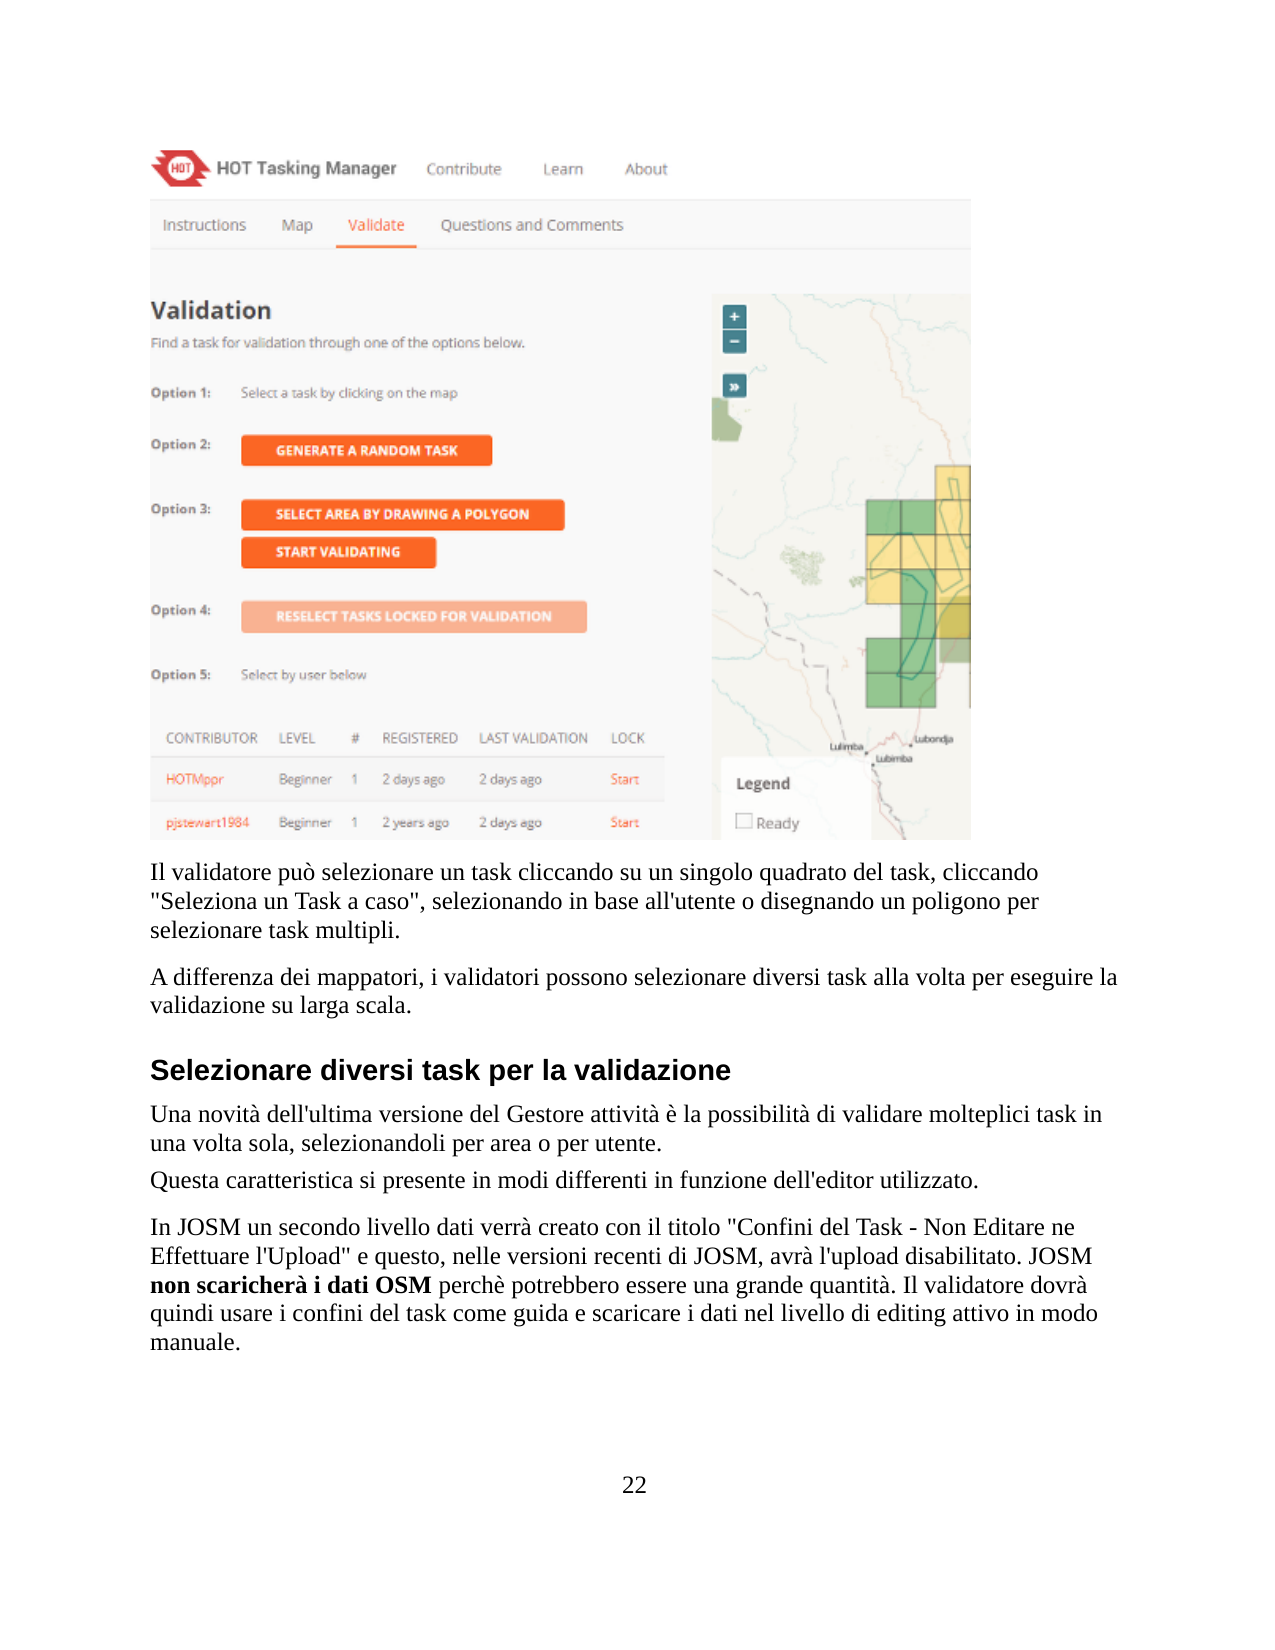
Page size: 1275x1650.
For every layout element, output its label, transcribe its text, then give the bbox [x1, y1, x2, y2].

text Questa caratteristica si presente in modi differenti in funzione dell'editor utilizzato. [150, 1166, 1125, 1194]
picture [150, 150, 971, 840]
subtitle Selezionare diversi task per la validazione [150, 1053, 1125, 1087]
text In JOSM un secondo livello dati verrà creato con il titolo "Confini del Task - Non Editare ne Effettuare l'Upload" e questo, nelle versioni recenti di JOSM, avrà l'upload disabilitato. JOSM non scaricherà i dati OSM perchè potrebbero essere una grande quantità. Il validatore dovrà quindi usare i confini del task come guida e scaricare i dati nel livello di editing attivo in modo manuale. [150, 1212, 1125, 1356]
text A differenza dei mappatori, i validatori possono selezionare diversi task alla volta per eseguire la validazione su larga scala. [150, 962, 1125, 1019]
text Il validatore può selezionare un task cliccando su un singolo quadrato del task, cliccando "Seleziona un Task a caso", selezionando in base all'utente o disegnando un poligono per selezionare task multipli. [150, 857, 1125, 944]
text Una novità dell'ultima versione del Gestore attività è la possibilità di validare molteplici task in una volta sola, selezionandoli per area o per utente. [150, 1099, 1125, 1157]
